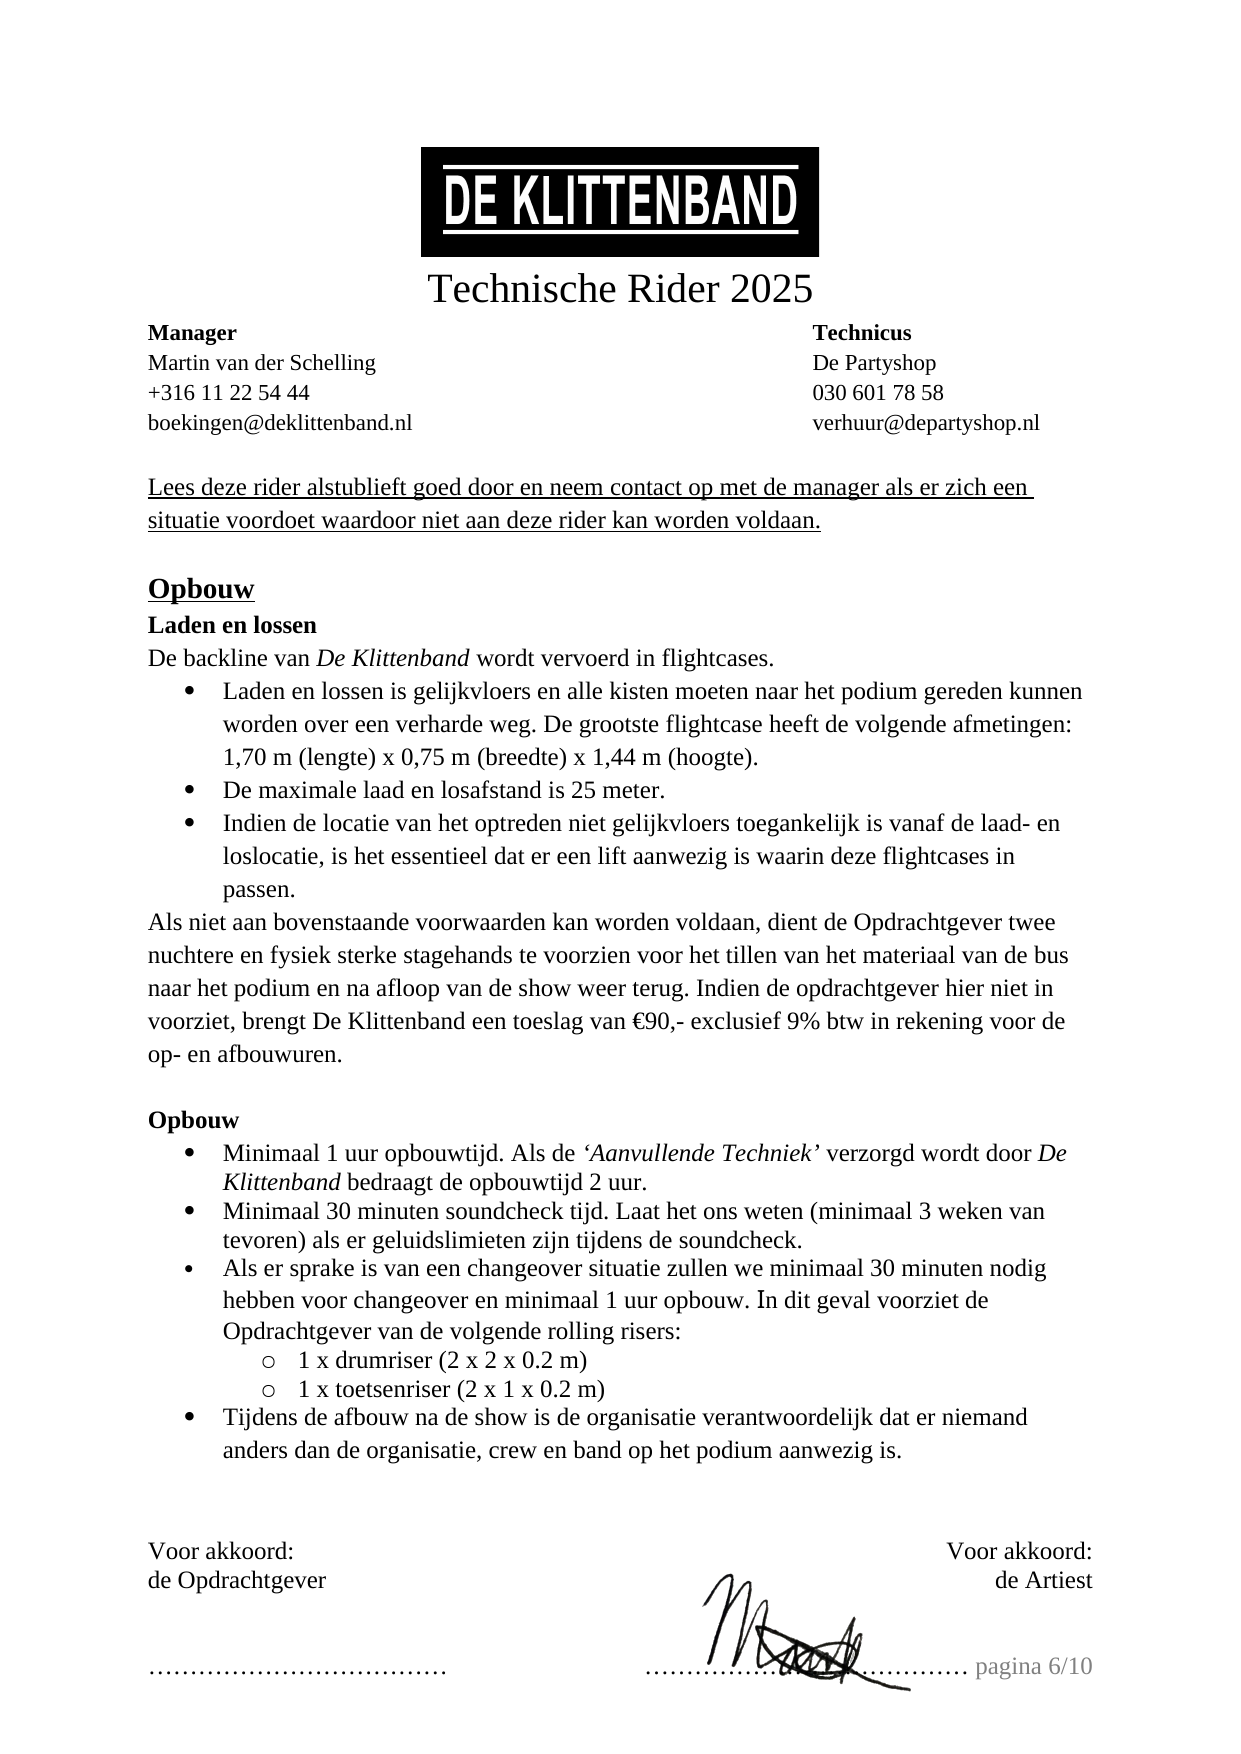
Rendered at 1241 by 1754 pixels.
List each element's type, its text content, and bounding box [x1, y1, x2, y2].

text Lees deze rider alstublieft goed door en neem contact op met de manager als er zich een situatie voordoet waardoor niet aan deze rider kan worden voldaan. [148, 472, 1093, 534]
text Martin van der Schelling De Partyshop [148, 349, 1093, 375]
list Minimaal 30 minuten soundcheck tijd. Laat het ons weten (minimaal 3 weken van tevoren) als er geluidslimieten zijn tijdens de soundcheck. [185, 1196, 1093, 1253]
list Als er sprake is van een changeover situatie zullen we minimaal 30 minuten nodig hebben voor changeover en minimaal 1 uur opbouw. In dit geval voorziet de Opdrachtgever van de volgende rolling risers: [185, 1253, 1093, 1345]
text +316 11 22 54 44 030 601 78 58 [148, 379, 1093, 405]
text Opbouw [148, 572, 1093, 605]
picture [695, 1564, 927, 1706]
text boekingen@deklittenband.nl verhuur@departyshop.nl [148, 409, 1093, 436]
list Tijdens de afbouw na de show is de organisatie verantwoordelijk dat er niemand anders dan de organisatie, crew en band op het podium aanwezig is. [185, 1402, 1093, 1464]
text Technische Rider 2025 [148, 148, 1093, 311]
list Minimaal 1 uur opbouwtijd. Als de ‘Aanvullende Techniek’ verzorgd wordt door De Klittenband bedraagt de opbouwtijd 2 uur. [185, 1138, 1093, 1196]
text Laden en lossen [148, 610, 1093, 639]
text Als niet aan bovenstaande voorwaarden kan worden voldaan, dient de Opdrachtgever twee nuchtere en fysiek sterke stagehands te voorzien voor het tillen van het materiaal van de bus naar het podium en na afloop van de show weer terug. Indien de opdrachtgever hier niet in voorziet, brengt De Klittenband een toeslag van €90,- exclusief 9% btw in rekening voor de op- en afbouwuren. [148, 907, 1093, 1068]
text Opbouw [148, 1105, 1093, 1134]
text Manager Technicus [148, 319, 1093, 345]
picture [421, 147, 820, 257]
list Laden en lossen is gelijkvloers en alle kisten moeten naar het podium gereden kunnen worden over een verharde weg. De grootste flightcase heeft de volgende afmetingen: 1,70 m (lengte) x 0,75 m (breedte) x 1,44 m (hoogte). [185, 676, 1093, 771]
list Indien de locatie van het optreden niet gelijkvloers toegankelijk is vanaf de laad- en loslocatie, is het essentieel dat er een lift aanwezig is waarin deze flightcases in passen. [185, 808, 1093, 903]
text De backline van De Klittenband wordt vervoerd in flightcases. [148, 643, 1093, 672]
list De maximale laad en losafstand is 25 meter. [185, 775, 1093, 804]
list 1 x drumriser (2 x 2 x 0.2 m) [260, 1345, 1093, 1374]
list 1 x toetsenriser (2 x 1 x 0.2 m) [260, 1374, 1093, 1402]
